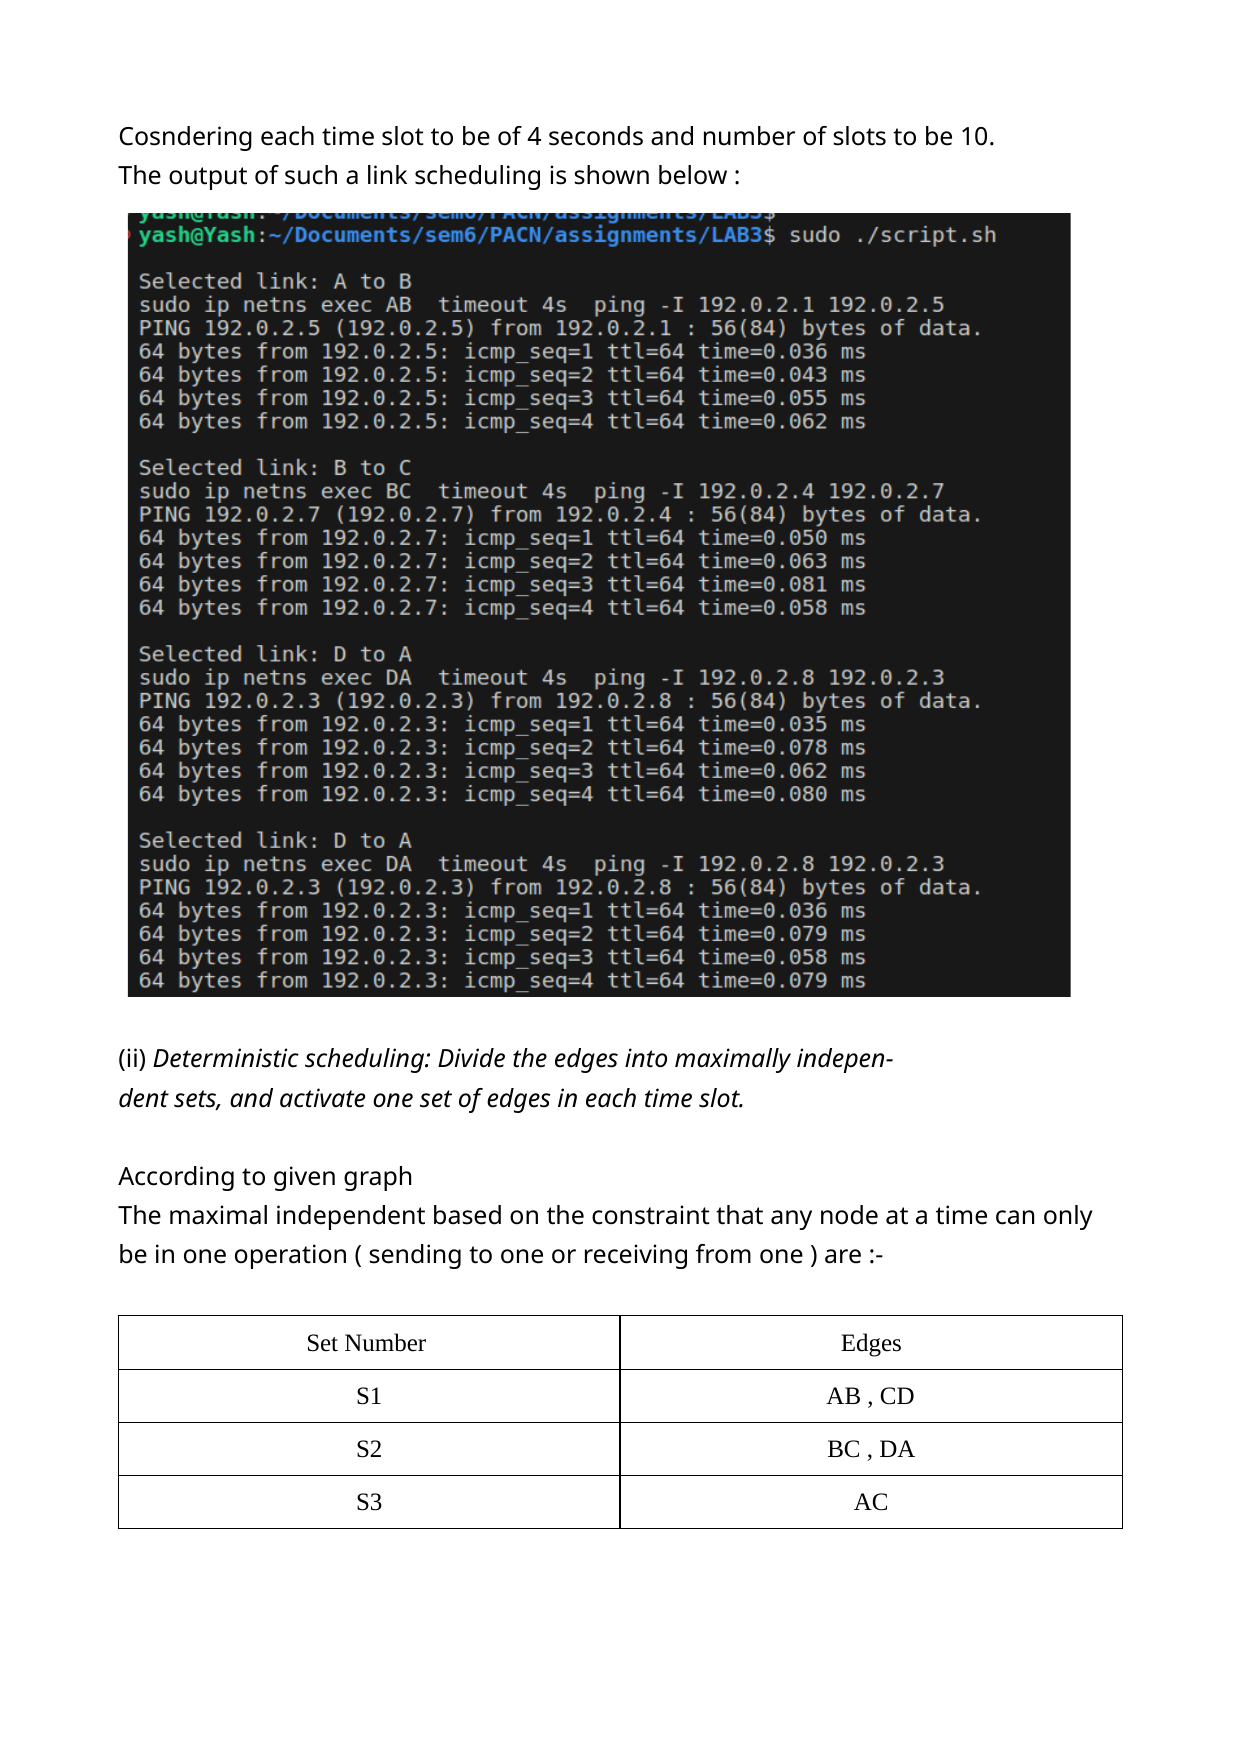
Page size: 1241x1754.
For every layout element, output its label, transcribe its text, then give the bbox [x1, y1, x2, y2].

text The output of such a link scheduling is shown below : [118, 157, 1122, 191]
table_cell S2 [119, 1423, 619, 1475]
text dent sets, and activate one set of edges in each time slot. [118, 1080, 1122, 1114]
text (ii) Deterministic scheduling: Divide the edges into maximally indepen- [118, 1041, 1122, 1075]
table_cell BC , DA [621, 1423, 1122, 1475]
text Cosndering each time slot to be of 4 seconds and number of slots to be 10. [118, 118, 1122, 152]
table_header Set Number [119, 1316, 619, 1368]
table_cell AC [621, 1476, 1122, 1528]
text The maximal independent based on the constraint that any node at a time can only be in one operation ( sending to one or receiving from one ) are :- [118, 1198, 1122, 1271]
text According to given graph [118, 1159, 1122, 1193]
table_cell S3 [119, 1476, 619, 1528]
table_cell AB , CD [621, 1370, 1122, 1422]
picture [127, 213, 1071, 997]
table_cell S1 [119, 1370, 619, 1422]
table_header Edges [621, 1316, 1122, 1368]
